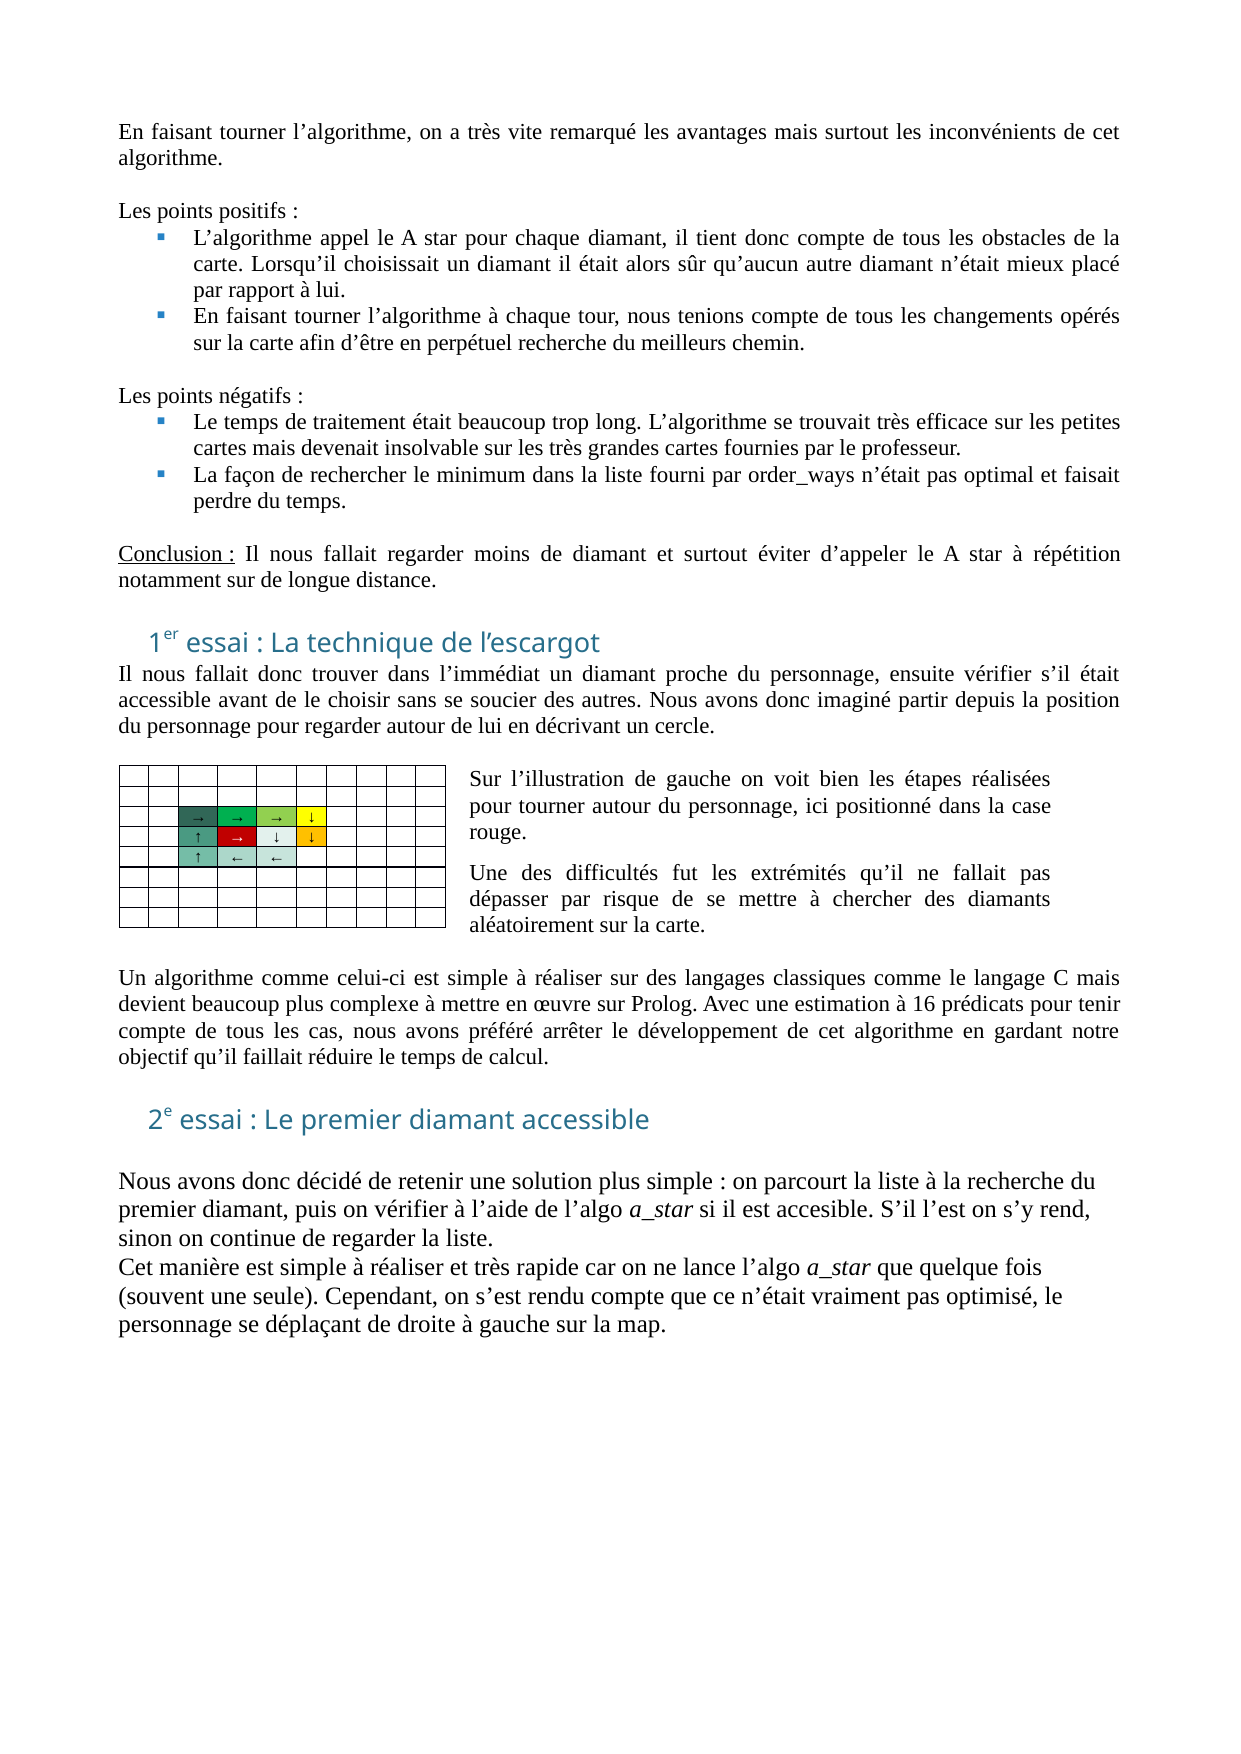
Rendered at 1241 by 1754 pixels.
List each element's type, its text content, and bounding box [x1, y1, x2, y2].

table_cell [218, 868, 256, 887]
table_cell [179, 787, 217, 806]
table_cell ↑ [179, 847, 217, 866]
table_cell [149, 908, 178, 927]
table_cell [297, 888, 326, 907]
table_cell ↓ [297, 807, 326, 826]
subtitle 2e essai : Le premier diamant accessible [148, 1100, 1122, 1137]
list L’algorithme appel le A star pour chaque diamant, il tient donc compte de tous les obstacles de la carte. Lorsqu’il choisissait un diamant il était alors sûr qu’aucun autre diamant n’était mieux placé par rapport à lui. [156, 223, 1122, 303]
table_cell [327, 827, 356, 846]
table_cell [327, 868, 356, 887]
table_cell [149, 827, 178, 846]
table_cell [327, 847, 356, 866]
table_cell [120, 908, 148, 927]
table_cell ↓ [297, 827, 326, 846]
table_header [218, 766, 256, 786]
table_cell [297, 787, 326, 806]
table_cell [218, 787, 256, 806]
table_cell [120, 827, 148, 846]
text Cet manière est simple à réaliser et très rapide car on ne lance l’algo a_star que quelque fois (souvent une seule). Cependant, on s’est rendu compte que ce n’était vraiment pas optimisé, le personnage se déplaçant de droite à gauche sur la map. [118, 1252, 1122, 1338]
table_cell [120, 847, 148, 866]
table_cell [218, 908, 256, 927]
text Les points négatifs : [118, 382, 1122, 408]
table_cell [149, 787, 178, 806]
table_cell ↓ [257, 827, 296, 846]
table_cell [387, 847, 415, 866]
table_cell [416, 868, 445, 887]
table_header [107, 765, 458, 938]
table_cell [327, 807, 356, 826]
table_cell [357, 868, 386, 887]
list En faisant tourner l’algorithme à chaque tour, nous tenions compte de tous les changements opérés sur la carte afin d’être en perpétuel recherche du meilleurs chemin. [156, 303, 1122, 355]
text Conclusion : Il nous fallait regarder moins de diamant et surtout éviter d’appeler le A star à répétition notamment sur de longue distance. [118, 540, 1122, 592]
table_cell [257, 908, 296, 927]
table_cell [357, 908, 386, 927]
table_cell [357, 827, 386, 846]
table_cell → [218, 827, 256, 846]
table_cell [416, 807, 445, 826]
text Les points positifs : [118, 197, 1122, 223]
table_cell [149, 807, 178, 826]
table_header [357, 766, 386, 786]
table_header [257, 766, 296, 786]
subtitle 1er essai : La technique de l’escargot [148, 623, 1122, 660]
table_cell [416, 847, 445, 866]
table_header [149, 766, 178, 786]
table_cell [179, 868, 217, 887]
table_cell [257, 888, 296, 907]
list La façon de rechercher le minimum dans la liste fourni par order_ways n’était pas optimal et faisait perdre du temps. [156, 461, 1122, 513]
table_cell → [257, 807, 296, 826]
table_cell ↑ [179, 827, 217, 846]
table_cell → [179, 807, 217, 826]
table_header Sur l’illustration de gauche on voit bien les étapes réalisées pour tourner autour du personnage, ici positionné dans la case rouge. Une des difficultés fut les extrémités qu’il ne fallait pas dépasser par risque de se mettre à chercher des diamants aléatoirement sur la carte. [458, 765, 1063, 938]
table_cell [120, 868, 148, 887]
table_header [416, 766, 445, 786]
table_cell [357, 787, 386, 806]
table_cell [327, 908, 356, 927]
table_cell [357, 847, 386, 866]
table_cell [297, 847, 326, 866]
table_header [297, 766, 326, 786]
table_cell [327, 787, 356, 806]
table_cell [297, 868, 326, 887]
table_cell [149, 847, 178, 866]
table_cell [387, 908, 415, 927]
table_cell [149, 888, 178, 907]
list Le temps de traitement était beaucoup trop long. L’algorithme se trouvait très efficace sur les petites cartes mais devenait insolvable sur les très grandes cartes fournies par le professeur. [156, 408, 1122, 461]
table_cell [120, 787, 148, 806]
table_cell [387, 868, 415, 887]
table_header [120, 766, 148, 786]
table_header [387, 766, 415, 786]
table_cell [257, 868, 296, 887]
table_cell [297, 908, 326, 927]
text Nous avons donc décidé de retenir une solution plus simple : on parcourt la liste à la recherche du premier diamant, puis on vérifier à l’aide de l’algo a_star si il est accesible. S’il l’est on s’y rend, sinon on continue de regarder la liste. [118, 1166, 1122, 1252]
table_cell [327, 888, 356, 907]
table_cell → [218, 807, 256, 826]
table_cell [387, 807, 415, 826]
table_cell [357, 888, 386, 907]
table_cell [416, 827, 445, 846]
table_cell [257, 787, 296, 806]
text Un algorithme comme celui-ci est simple à réaliser sur des langages classiques comme le langage C mais devient beaucoup plus complexe à mettre en œuvre sur Prolog. Avec une estimation à 16 prédicats pour tenir compte de tous les cas, nous avons préféré arrêter le développement de cet algorithme en gardant notre objectif qu’il faillait réduire le temps de calcul. [118, 964, 1122, 1069]
table_cell [120, 888, 148, 907]
text En faisant tourner l’algorithme, on a très vite remarqué les avantages mais surtout les inconvénients de cet algorithme. [118, 118, 1122, 171]
table_cell [218, 888, 256, 907]
text Il nous fallait donc trouver dans l’immédiat un diamant proche du personnage, ensuite vérifier s’il était accessible avant de le choisir sans se soucier des autres. Nous avons donc imaginé partir depuis la position du personnage pour regarder autour de lui en décrivant un cercle. [118, 660, 1122, 739]
table_cell [416, 888, 445, 907]
table_cell [179, 888, 217, 907]
table_cell [387, 787, 415, 806]
table_cell [416, 787, 445, 806]
table_cell [149, 868, 178, 887]
table_cell [357, 807, 386, 826]
table_cell [416, 908, 445, 927]
table_header [327, 766, 356, 786]
table_cell ← [257, 847, 296, 866]
table_cell [387, 888, 415, 907]
table_cell [387, 827, 415, 846]
table_cell [120, 807, 148, 826]
table_header [179, 766, 217, 786]
table_cell [179, 908, 217, 927]
table_cell ← [218, 847, 256, 866]
